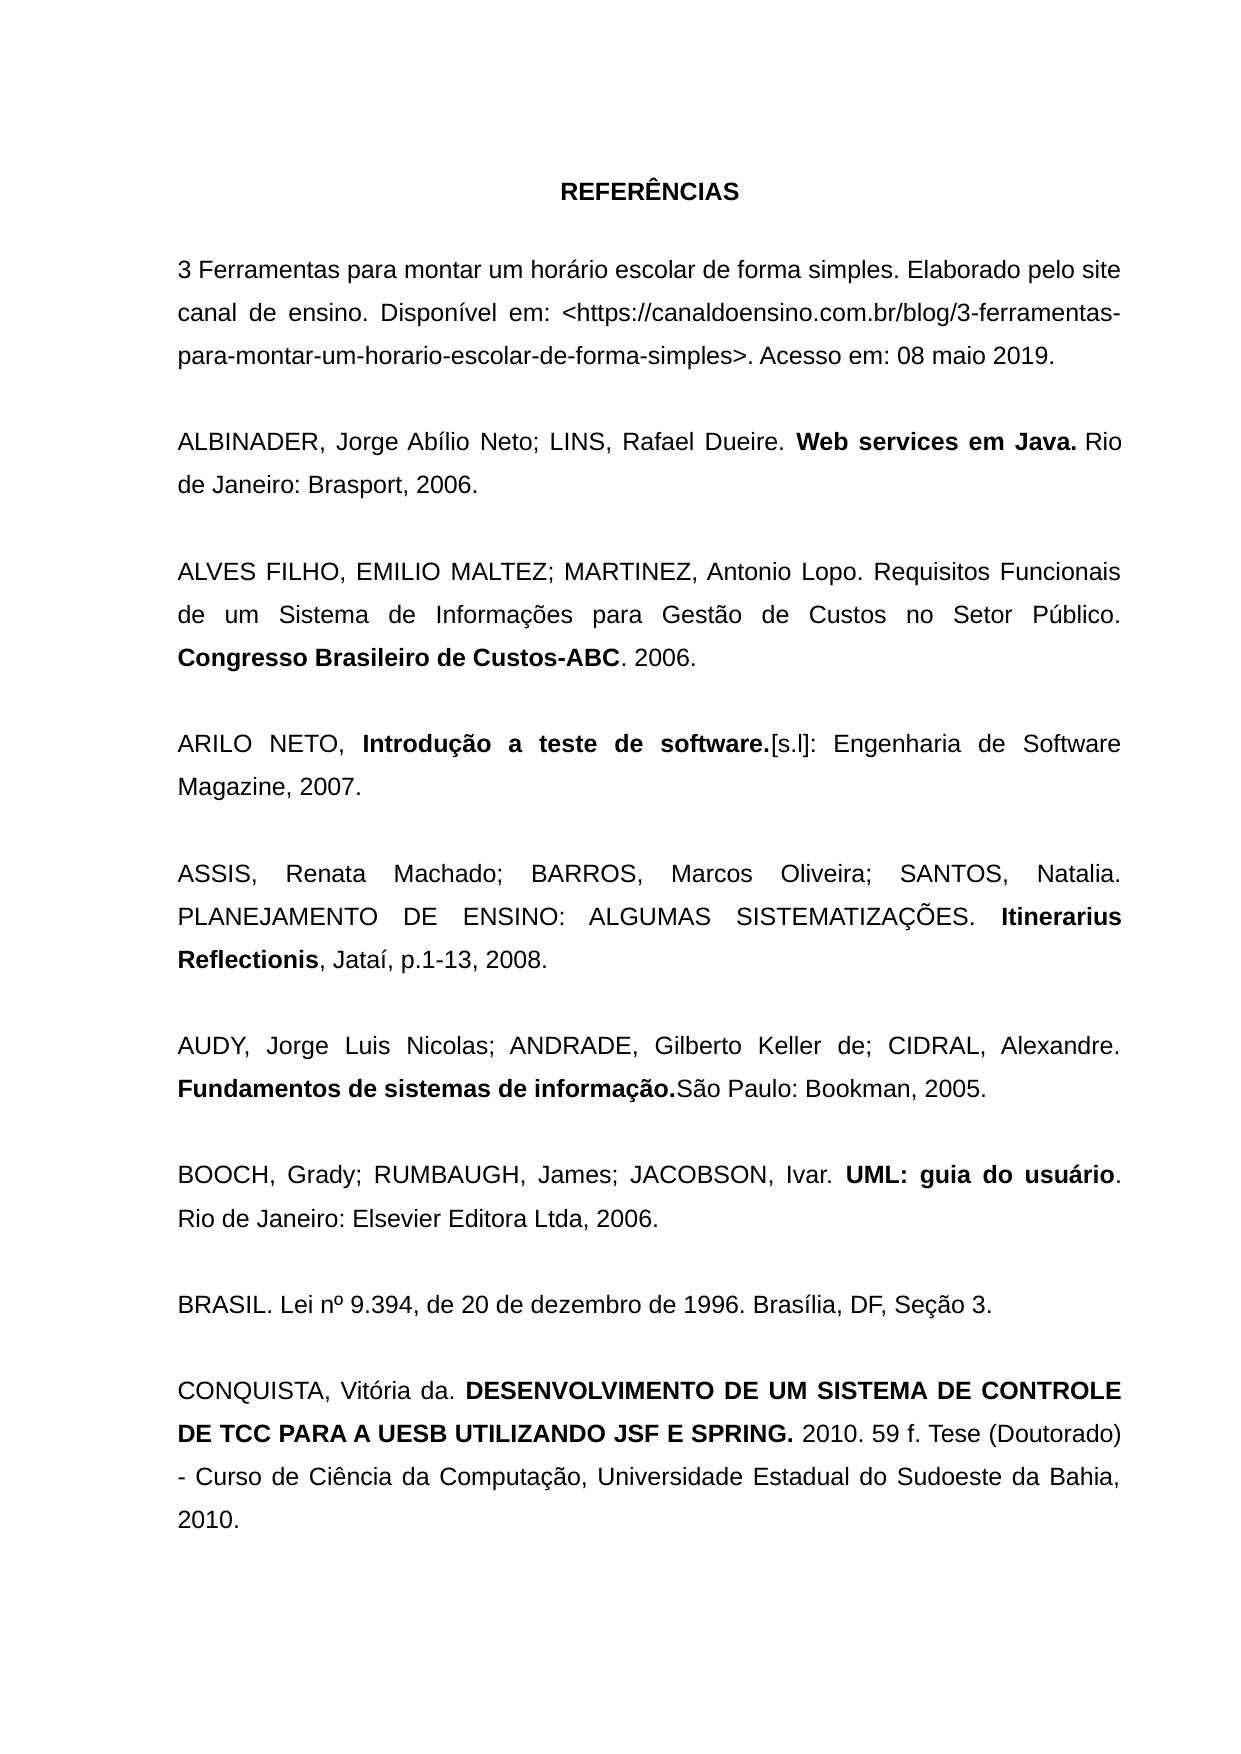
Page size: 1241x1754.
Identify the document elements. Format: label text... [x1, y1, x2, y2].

subtitle REFERÊNCIAS [177, 177, 1122, 206]
text BOOCH, Grady; RUMBAUGH, James; JACOBSON, Ivar. UML: guia do usuário. Rio de Janeiro: Elsevier Editora Ltda, 2006. [177, 1160, 1122, 1232]
text ALBINADER, Jorge Abílio Neto; LINS, Rafael Dueire. Web services em Java. Rio de Janeiro: Brasport, 2006. [177, 427, 1122, 499]
text BRASIL. Lei nº 9.394, de 20 de dezembro de 1996. Brasília, DF, Seção 3. [177, 1290, 1122, 1318]
text 3 Ferramentas para montar um horário escolar de forma simples. Elaborado pelo site canal de ensino. Disponível em: <https://canaldoensino.com.br/blog/3-ferramentas-para-montar-um-horario-escolar-de-forma-simples>. Acesso em: 08 maio 2019. [177, 255, 1122, 370]
text ASSIS, Renata Machado; BARROS, Marcos Oliveira; SANTOS, Natalia. PLANEJAMENTO DE ENSINO: ALGUMAS SISTEMATIZAÇÕES. Itinerarius Reflectionis, Jataí, p.1-13, 2008. [177, 858, 1122, 973]
text ARILO NETO, Introdução a teste de software.[s.l]: Engenharia de Software Magazine, 2007. [177, 729, 1122, 801]
text AUDY, Jorge Luis Nicolas; ANDRADE, Gilberto Keller de; CIDRAL, Alexandre. Fundamentos de sistemas de informação.São Paulo: Bookman, 2005. [177, 1031, 1122, 1103]
text ALVES FILHO, EMILIO MALTEZ; MARTINEZ, Antonio Lopo. Requisitos Funcionais de um Sistema de Informações para Gestão de Custos no Setor Público. Congresso Brasileiro de Custos-ABC. 2006. [177, 557, 1122, 672]
text CONQUISTA, Vitória da. DESENVOLVIMENTO DE UM SISTEMA DE CONTROLE DE TCC PARA A UESB UTILIZANDO JSF E SPRING. 2010. 59 f. Tese (Doutorado) - Curso de Ciência da Computação, Universidade Estadual do Sudoeste da Bahia, 2010. [177, 1376, 1122, 1534]
